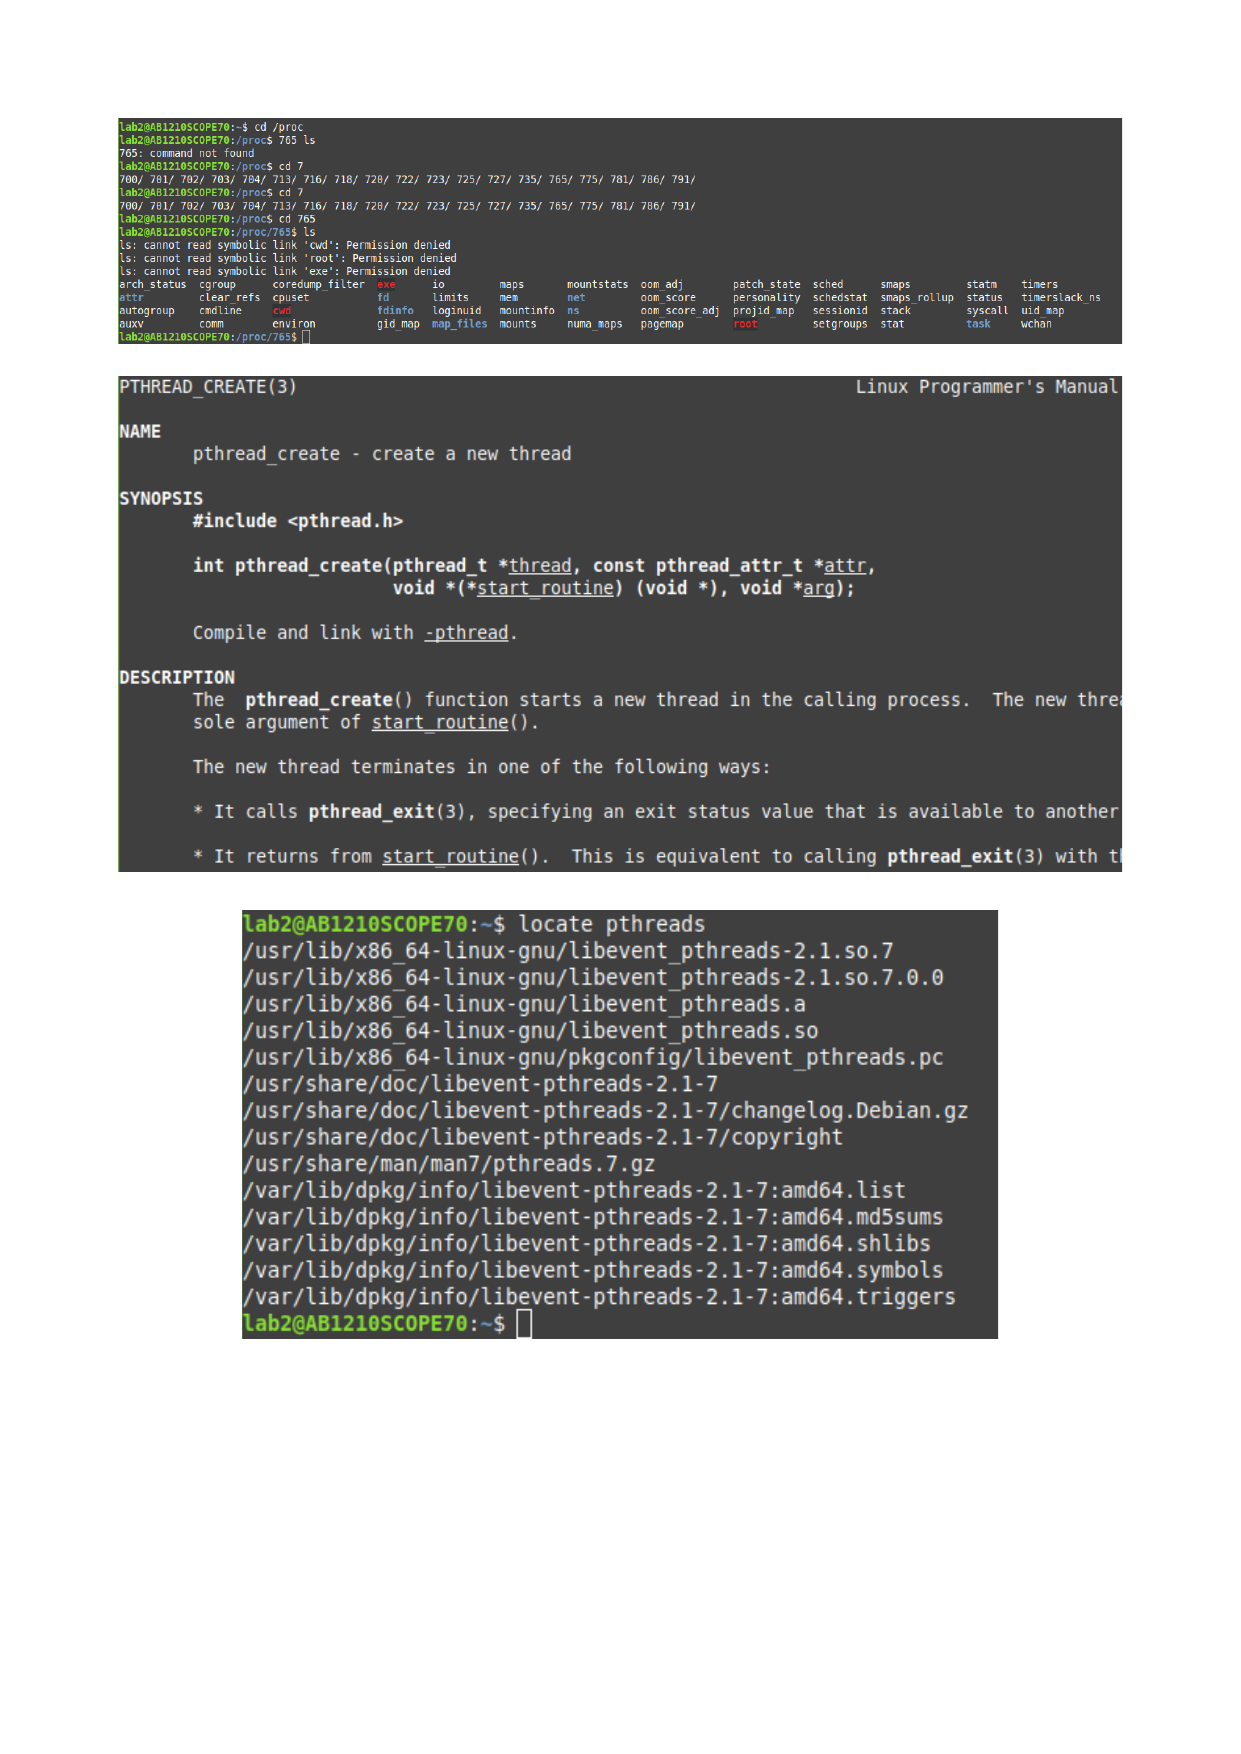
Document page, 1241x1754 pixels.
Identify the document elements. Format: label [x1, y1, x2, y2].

picture [118, 376, 1123, 872]
picture [118, 118, 1123, 344]
picture [242, 910, 999, 1339]
